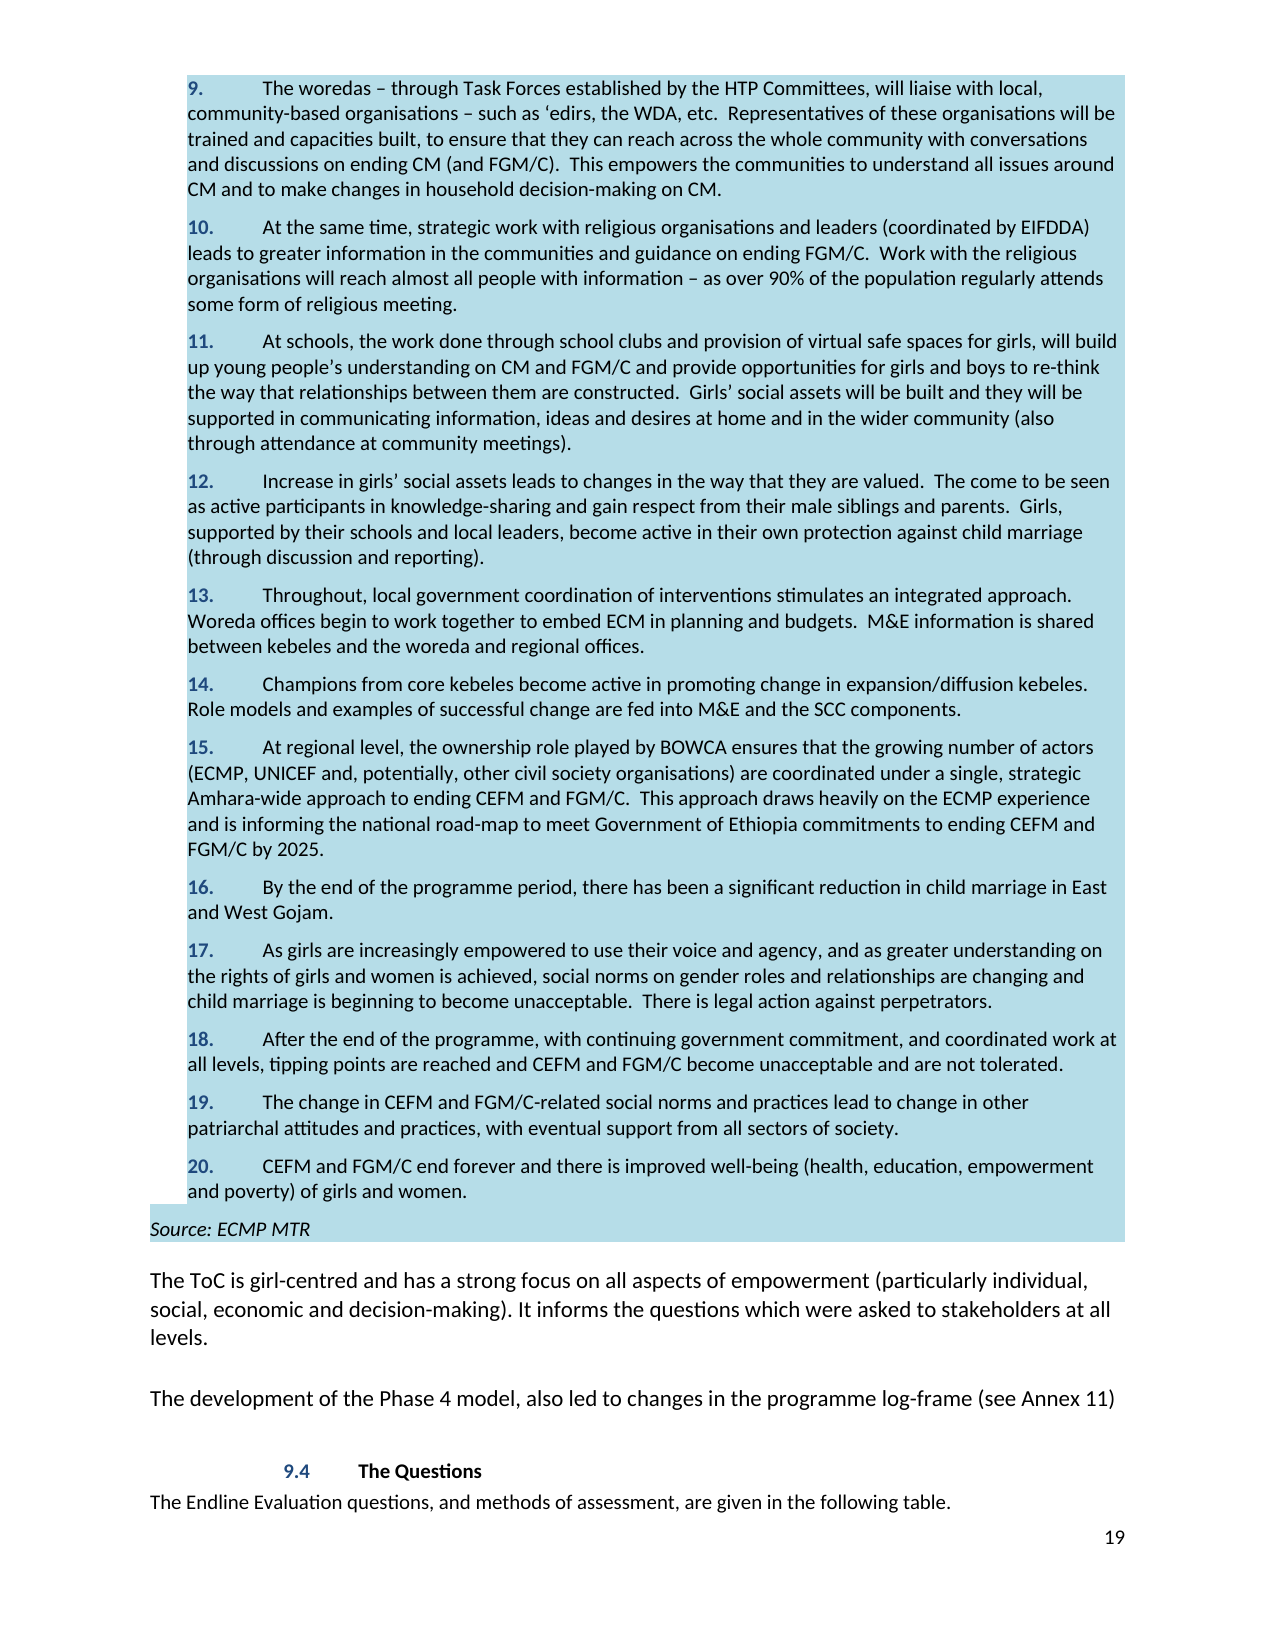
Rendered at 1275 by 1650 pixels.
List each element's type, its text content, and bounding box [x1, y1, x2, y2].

text Source: ECMP MTR [150, 1216, 1125, 1242]
list After the end of the programme, with continuing government commitment, and coordinated work at all levels, tipping points are reached and CEFM and FGM/C become unacceptable and are not tolerated. [187, 1026, 1125, 1077]
list The woredas – through Task Forces established by the HTP Committees, will liaise with local, community-based organisations – such as ‘edirs, the WDA, etc. Representatives of these organisations will be trained and capacities built, to ensure that they can reach across the whole community with conversations and discussions on ending CM (and FGM/C). This empowers the communities to understand all issues around CM and to make changes in household decision-making on CM. [187, 75, 1125, 202]
list At regional level, the ownership role played by BOWCA ensures that the growing number of actors (ECMP, UNICEF and, potentially, other civil society organisations) are coordinated under a single, strategic Amhara-wide approach to ending CEFM and FGM/C. This approach draws heavily on the ECMP experience and is informing the national road-map to meet Government of Ethiopia commitments to ending CEFM and FGM/C by 2025. [187, 734, 1125, 862]
list Increase in girls’ social assets leads to changes in the way that they are valued. The come to be seen as active participants in knowledge-sharing and gain respect from their male siblings and parents. Girls, supported by their schools and local leaders, become active in their own protection against child marriage (through discussion and reporting). [187, 468, 1125, 570]
list Champions from core kebeles become active in promoting change in expansion/diffusion kebeles. Role models and examples of successful change are fed into M&E and the SCC components. [187, 671, 1125, 722]
list Throughout, local government coordination of interventions stimulates an integrated approach. Woreda offices begin to work together to embed ECM in planning and budgets. M&E information is shared between kebeles and the woreda and regional offices. [187, 582, 1125, 659]
list The change in CEFM and FGM/C-related social norms and practices lead to change in other patriarchal attitudes and practices, with eventual support from all sectors of society. [187, 1089, 1125, 1140]
list CEFM and FGM/C end forever and there is improved well-being (health, education, empowerment and poverty) of girls and women. [187, 1153, 1125, 1204]
text The ToC is girl-centred and has a strong focus on all aspects of empowerment (particularly individual, social, economic and decision-making). It informs the questions which were asked to stakeholders at all levels. [150, 1267, 1125, 1351]
text The Endline Evaluation questions, and methods of assessment, are given in the following table. [150, 1489, 1125, 1515]
text The development of the Phase 4 model, also led to changes in the programme log-frame (see Annex 11) [150, 1384, 1125, 1412]
subtitle The Questions [283, 1458, 1125, 1483]
list At schools, the work done through school clubs and provision of virtual safe spaces for girls, will build up young people’s understanding on CM and FGM/C and provide opportunities for girls and boys to re-think the way that relationships between them are constructed. Girls’ social assets will be built and they will be supported in communicating information, ideas and desires at home and in the wider community (also through attendance at community meetings). [187, 329, 1125, 456]
list At the same time, strategic work with religious organisations and leaders (coordinated by EIFDDA) leads to greater information in the communities and guidance on ending FGM/C. Work with the religious organisations will reach almost all people with information – as over 90% of the population regularly attends some form of religious meeting. [187, 214, 1125, 316]
list As girls are increasingly empowered to use their voice and agency, and as greater understanding on the rights of girls and women is achieved, social norms on gender roles and relationships are changing and child marriage is beginning to become unacceptable. There is legal action against perpetrators. [187, 937, 1125, 1014]
list By the end of the programme period, there has been a significant reduction in child marriage in East and West Gojam. [187, 874, 1125, 925]
